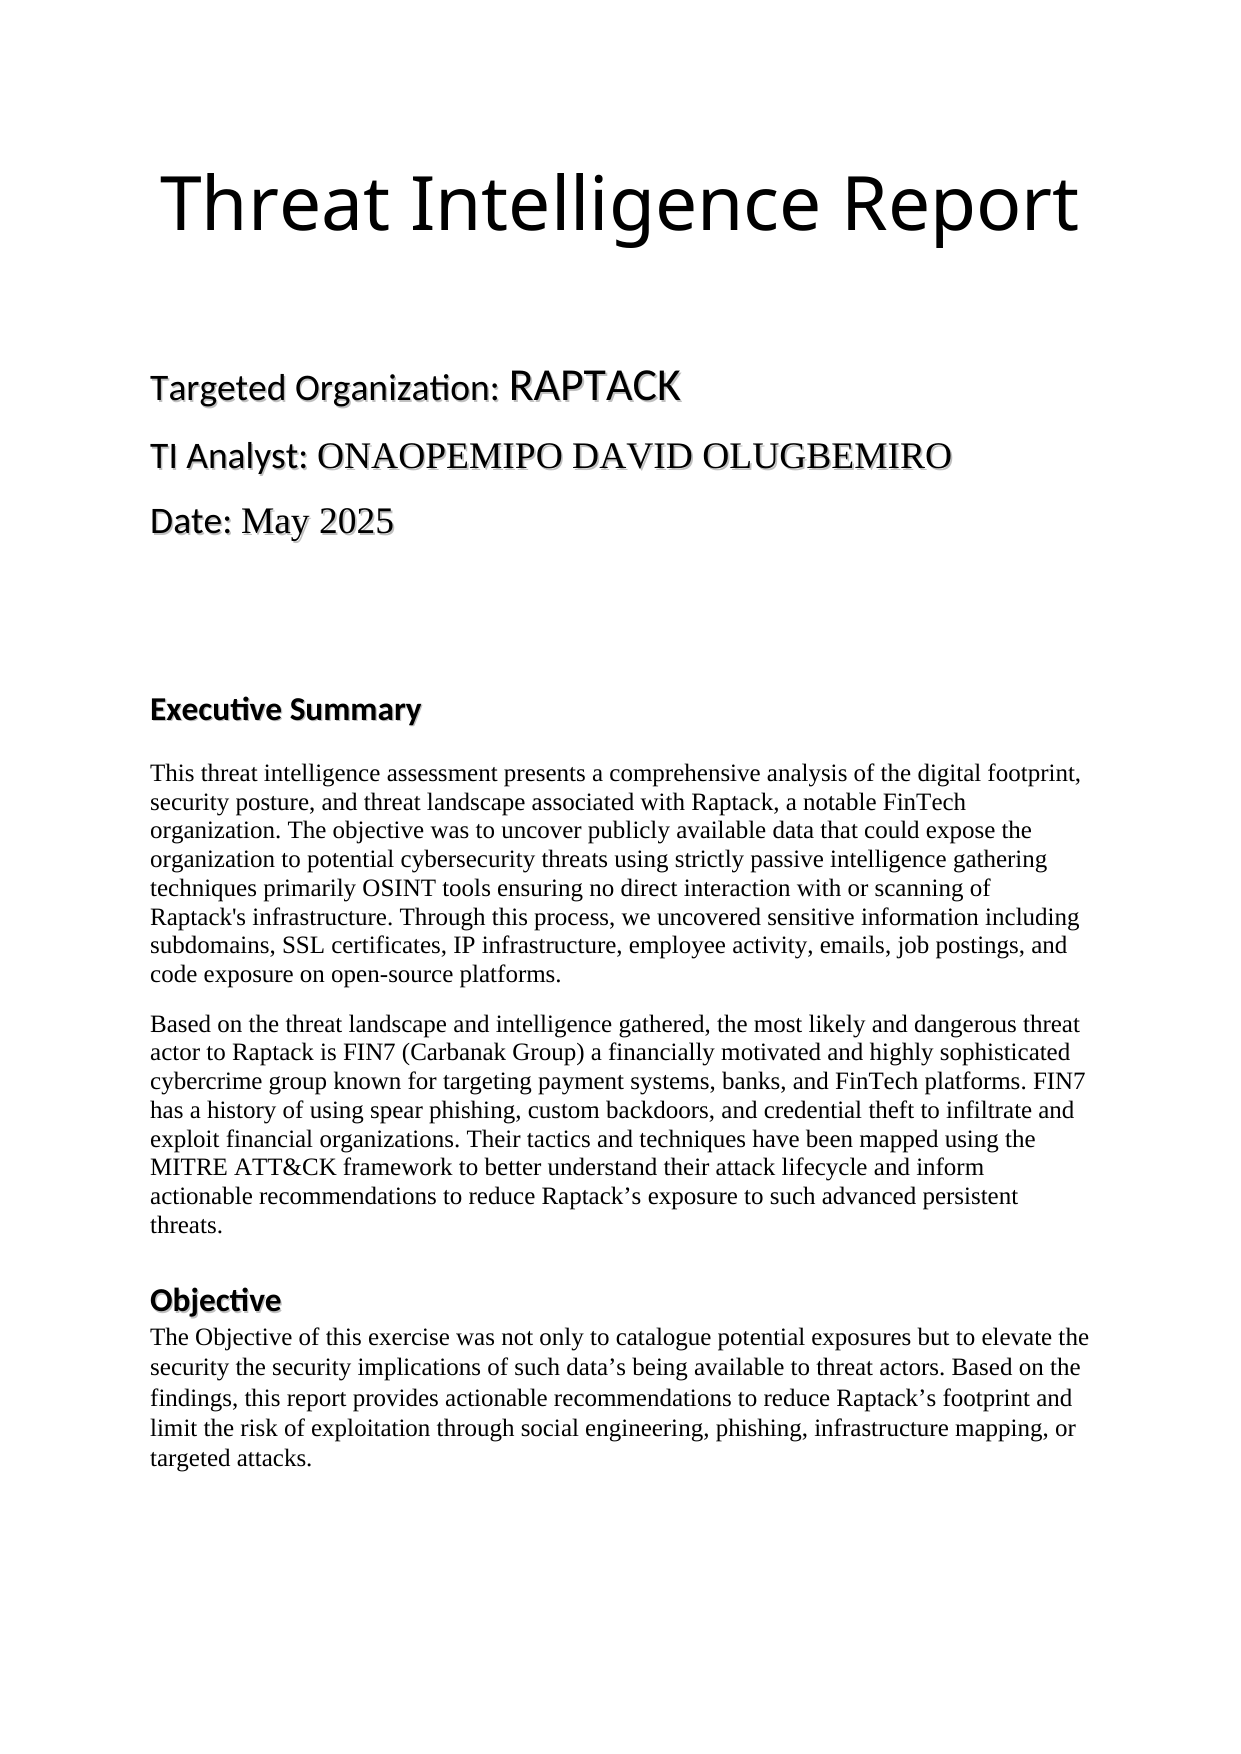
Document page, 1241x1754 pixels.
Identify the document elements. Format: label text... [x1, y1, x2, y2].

text Date: May 2025 [150, 497, 1090, 543]
text This threat intelligence assessment presents a comprehensive analysis of the digital footprint, security posture, and threat landscape associated with Raptack, a notable FinTech organization. The objective was to uncover publicly available data that could expose the organization to potential cybersecurity threats using strictly passive intelligence gathering techniques primarily OSINT tools ensuring no direct interaction with or scanning of Raptack's infrastructure. Through this process, we uncovered sensitive information including subdomains, SSL certificates, IP infrastructure, employee activity, emails, job postings, and code exposure on open-source platforms. [150, 758, 1090, 988]
text Threat Intelligence Report [150, 150, 1090, 252]
text TI Analyst: ONAOPEMIPO DAVID OLUGBEMIRO [150, 432, 1090, 478]
text Objective The Objective of this exercise was not only to catalogue potential exposures but to elevate the security the security implications of such data’s being available to threat actors. Based on the findings, this report provides actionable recommendations to reduce Raptack’s footprint and limit the risk of exploitation through social engineering, phishing, infrastructure mapping, or targeted attacks. [150, 1249, 1090, 1472]
text Executive Summary [150, 688, 1090, 728]
text Based on the threat landscape and intelligence gathered, the most likely and dangerous threat actor to Raptack is FIN7 (Carbanak Group) a financially motivated and highly sophisticated cybercrime group known for targeting payment systems, banks, and FinTech platforms. FIN7 has a history of using spear phishing, custom backdoors, and credential theft to infiltrate and exploit financial organizations. Their tactics and techniques have been mapped using the MITRE ATT&CK framework to better understand their attack lifecycle and inform actionable recommendations to reduce Raptack’s exposure to such advanced persistent threats. [150, 1009, 1090, 1239]
text Targeted Organization: RAPTACK [150, 356, 1090, 412]
